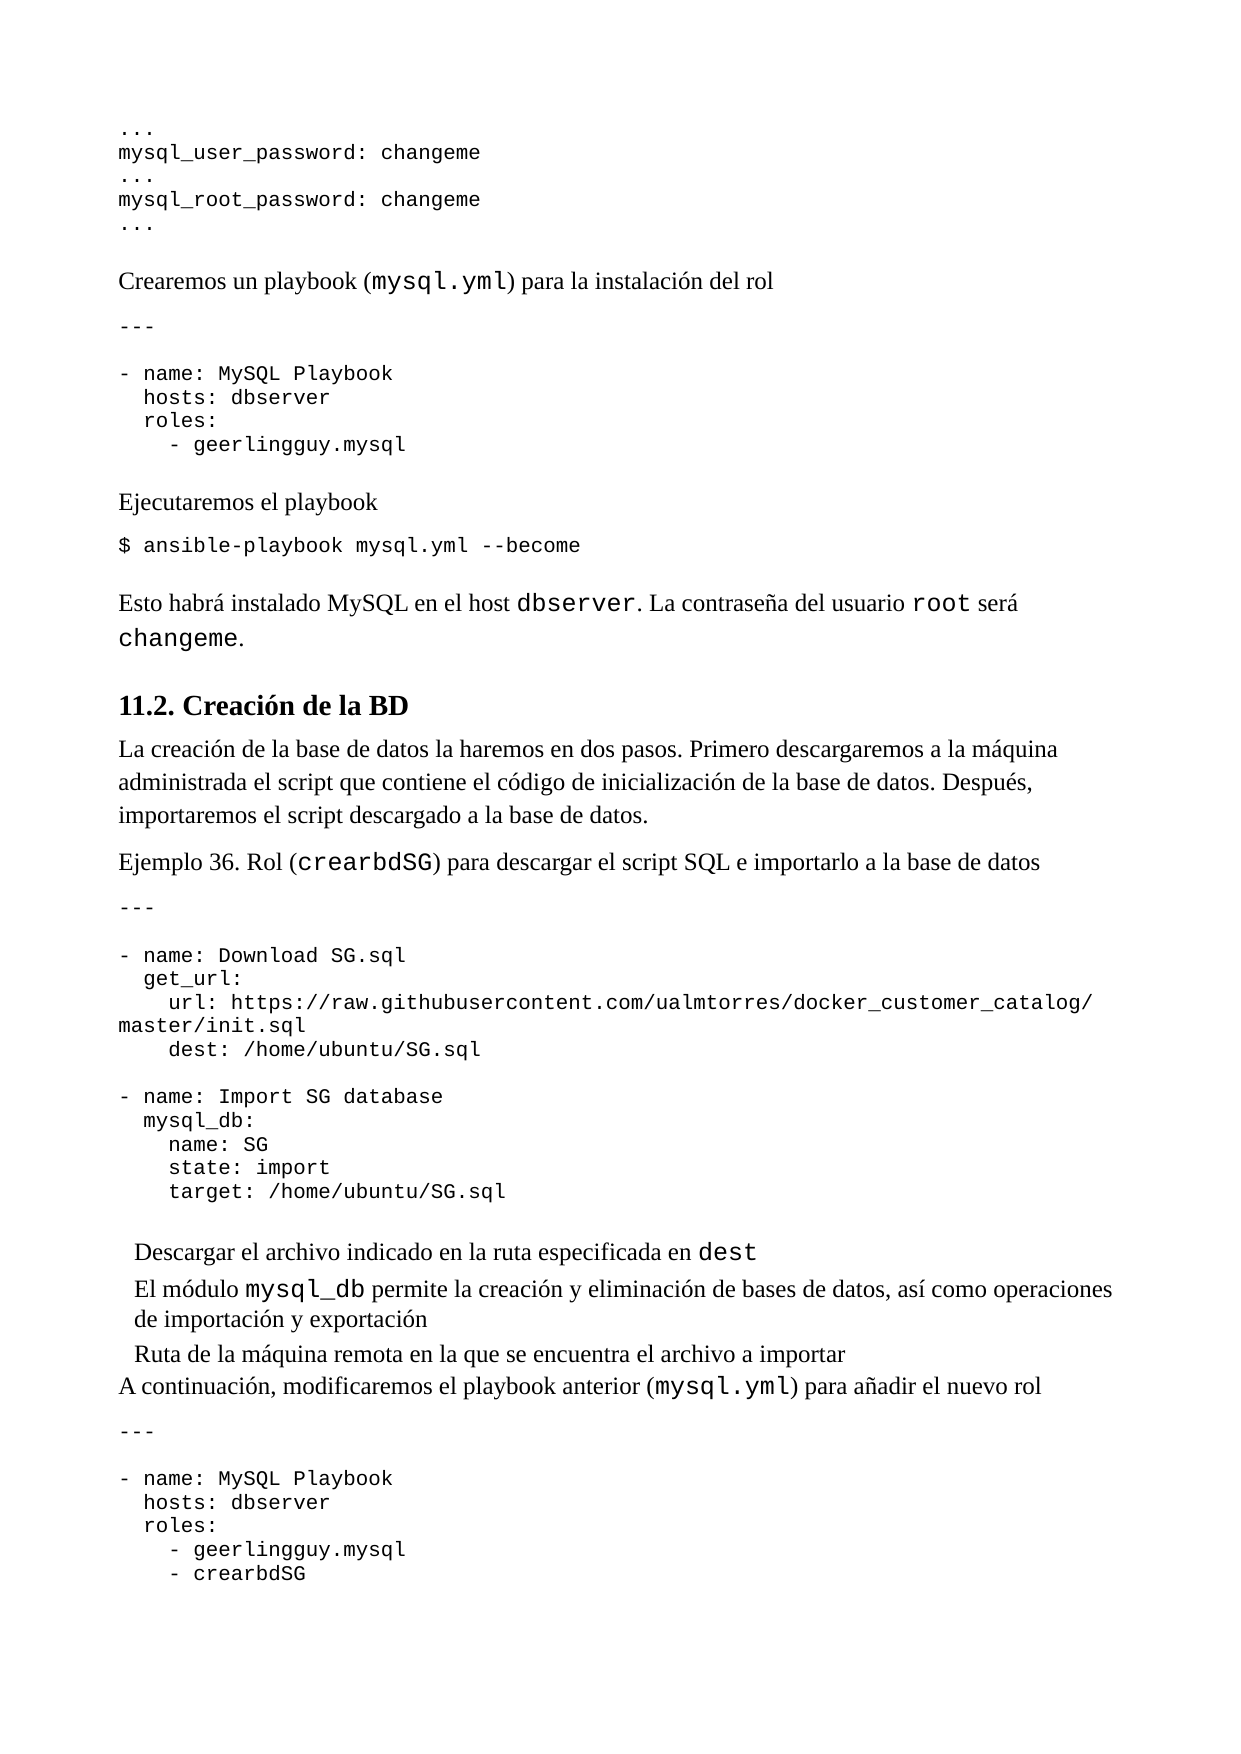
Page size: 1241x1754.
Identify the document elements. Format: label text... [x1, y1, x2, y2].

subtitle 11.2. Creación de la BD [118, 688, 1122, 721]
text --- [118, 1421, 1122, 1444]
text mysql_user_password: changeme [118, 142, 1122, 165]
text A continuación, modificaremos el playbook anterior (mysql.yml) para añadir el nuevo rol [118, 1371, 1122, 1402]
text Crearemos un playbook (mysql.yml) para la instalación del rol [118, 266, 1122, 297]
text ... [118, 213, 1122, 236]
text ... [118, 118, 1122, 142]
text roles: [118, 1515, 1122, 1539]
text - geerlingguy.mysql [118, 1539, 1122, 1563]
text mysql_root_password: changeme [118, 189, 1122, 213]
text Ejemplo 36. Rol (crearbdSG) para descargar el script SQL e importarlo a la base de datos [118, 847, 1122, 878]
text - name: MySQL Playbook [118, 1468, 1122, 1492]
text state: import [118, 1157, 1122, 1181]
text target: /home/ubuntu/SG.sql [118, 1181, 1122, 1205]
table_header [118, 1234, 131, 1271]
text mysql_db: [118, 1110, 1122, 1134]
text roles: [118, 410, 1122, 434]
table_cell [118, 1336, 131, 1371]
table_header Descargar el archivo indicado en la ruta especificada en dest [131, 1234, 1122, 1271]
text dest: /home/ubuntu/SG.sql [118, 1039, 1122, 1063]
text url: https://raw.githubusercontent.com/ualmtorres/docker_customer_catalog/master/init.sql [118, 992, 1122, 1039]
text Ejecutaremos el playbook [118, 487, 1122, 516]
text - crearbdSG [118, 1563, 1122, 1586]
text $ ansible-playbook mysql.yml --become [118, 535, 1122, 558]
text ... [118, 165, 1122, 189]
text get_url: [118, 968, 1122, 992]
text La creación de la base de datos la haremos en dos pasos. Primero descargaremos a la máquina administrada el script que contiene el código de inicialización de la base de datos. Después, importaremos el script descargado a la base de datos. [118, 734, 1122, 828]
table_cell Ruta de la máquina remota en la que se encuentra el archivo a importar [131, 1336, 1122, 1371]
text --- [118, 316, 1122, 339]
text hosts: dbserver [118, 1492, 1122, 1515]
text - name: Import SG database [118, 1086, 1122, 1110]
text --- [118, 897, 1122, 921]
text - geerlingguy.mysql [118, 434, 1122, 458]
text hosts: dbserver [118, 387, 1122, 410]
text - name: MySQL Playbook [118, 363, 1122, 387]
text Esto habrá instalado MySQL en el host dbserver. La contraseña del usuario root será changeme. [118, 588, 1122, 654]
text name: SG [118, 1134, 1122, 1157]
table_cell [118, 1271, 131, 1336]
text - name: Download SG.sql [118, 944, 1122, 968]
table_cell El módulo mysql_db permite la creación y eliminación de bases de datos, así como operaciones de importación y exportación [131, 1271, 1122, 1336]
